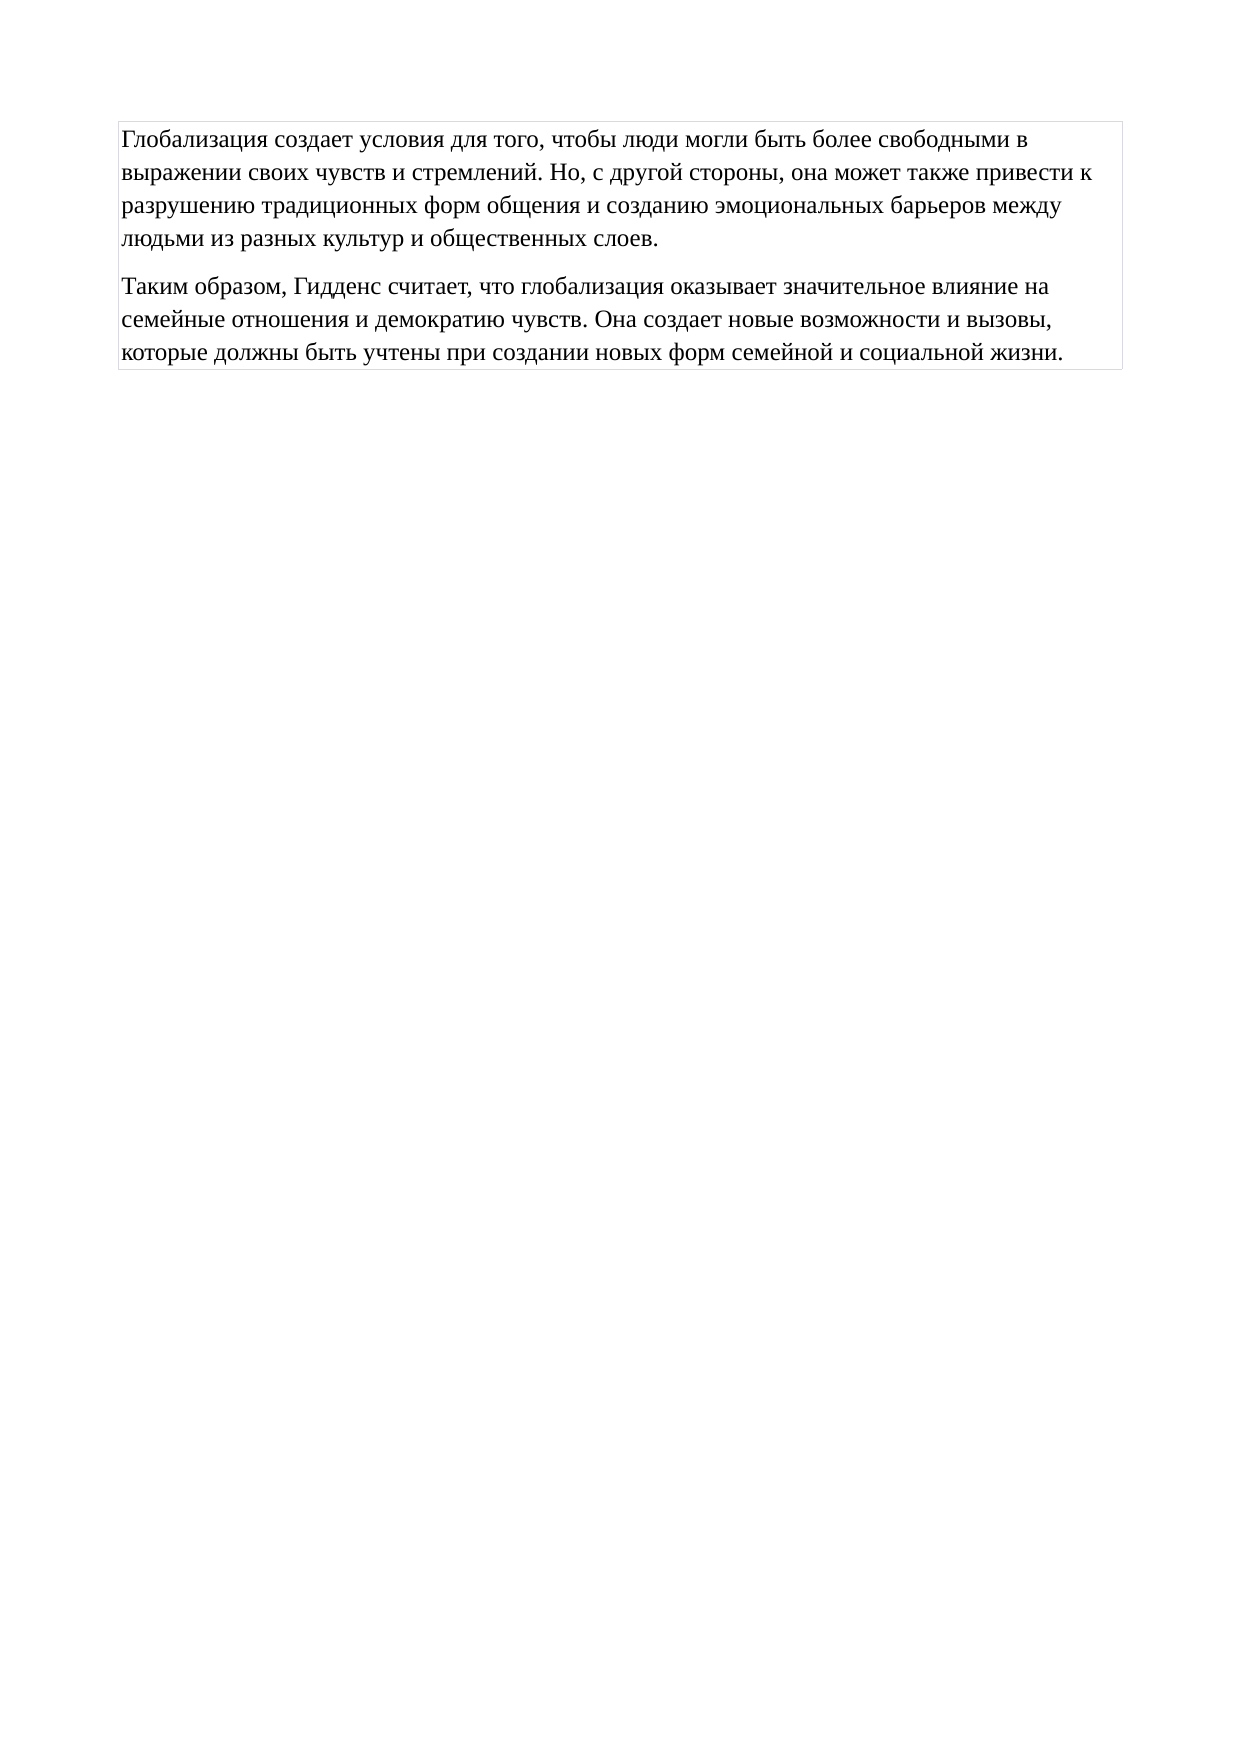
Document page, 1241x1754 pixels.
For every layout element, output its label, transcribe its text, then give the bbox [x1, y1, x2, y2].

text Глобализация создает условия для того, чтобы люди могли быть более свободными в выражении своих чувств и стремлений. Но, с другой стороны, она может также привести к разрушению традиционных форм общения и созданию эмоциональных барьеров между людьми из разных культур и общественных слоев. [119, 122, 1122, 252]
text Таким образом, Гидденс считает, что глобализация оказывает значительное влияние на семейные отношения и демократию чувств. Она создает новые возможности и вызовы, которые должны быть учтены при создании новых форм семейной и социальной жизни. [119, 268, 1122, 369]
